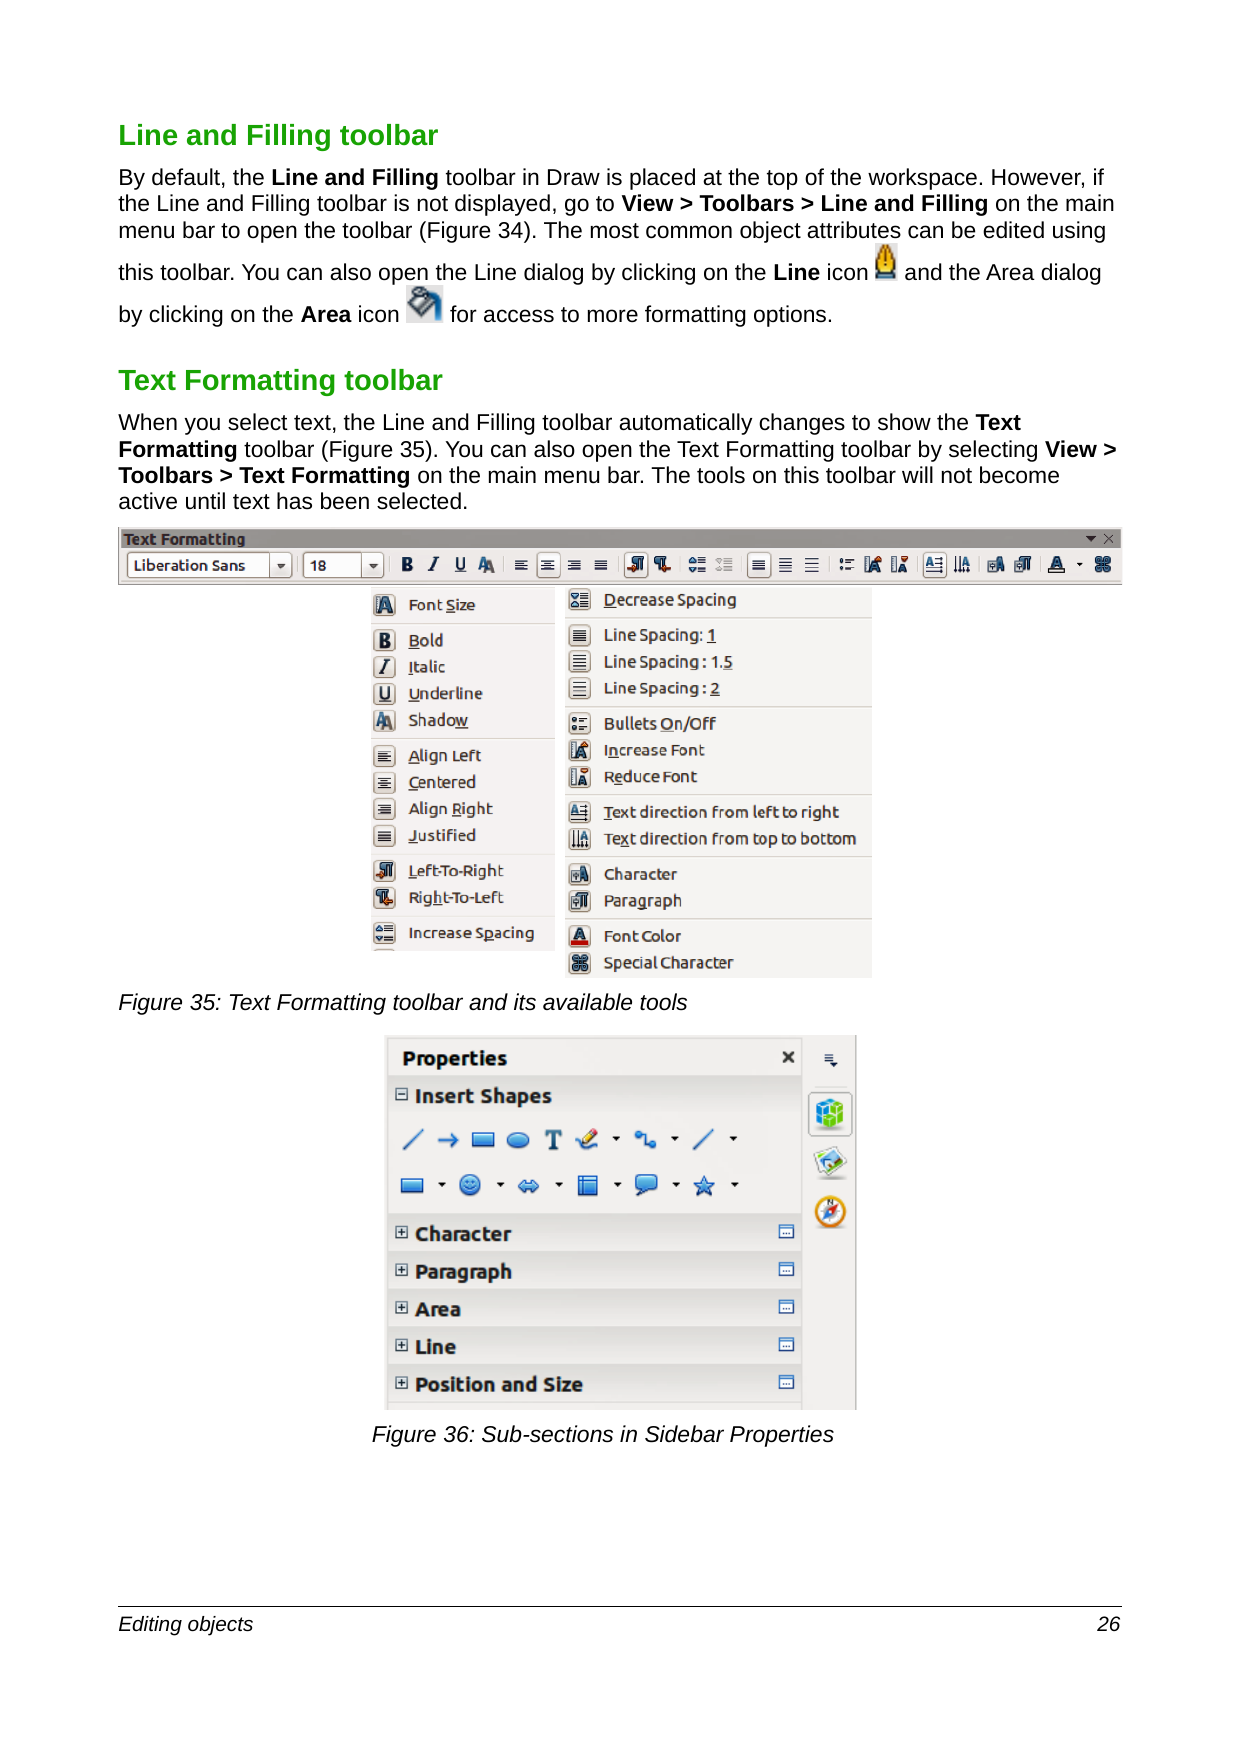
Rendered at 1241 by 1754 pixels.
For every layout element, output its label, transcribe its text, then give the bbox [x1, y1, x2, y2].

text By default, the Line and Filling toolbar in Draw is placed at the top of the workspace. However, if the Line and Filling toolbar is not displayed, go to View > Toolbars > Line and Filling on the main menu bar to open the toolbar (Figure 34). The most common object attributes can be edited using this toolbar. You can also open the Line dialog by clicking on the Line icon and the Area dialog by clicking on the Area icon for access to more formatting options. [118, 164, 1122, 328]
picture [118, 527, 1123, 978]
text Figure 36: Sub-sections in Sidebar Properties [372, 1421, 869, 1447]
picture [875, 243, 898, 281]
picture [383, 1035, 857, 1410]
picture [406, 285, 444, 323]
subtitle Line and Filling toolbar [118, 118, 1122, 152]
subtitle Text Formatting toolbar [118, 363, 1122, 397]
text Figure 35: Text Formatting toolbar and its available tools [118, 989, 1122, 1016]
text When you select text, the Line and Filling toolbar automatically changes to show the Text Formatting toolbar (Figure 35). You can also open the Text Formatting toolbar by selecting View > Toolbars > Text Formatting on the main menu bar. The tools on this toolbar will not become active until text has been selected. [118, 409, 1122, 514]
